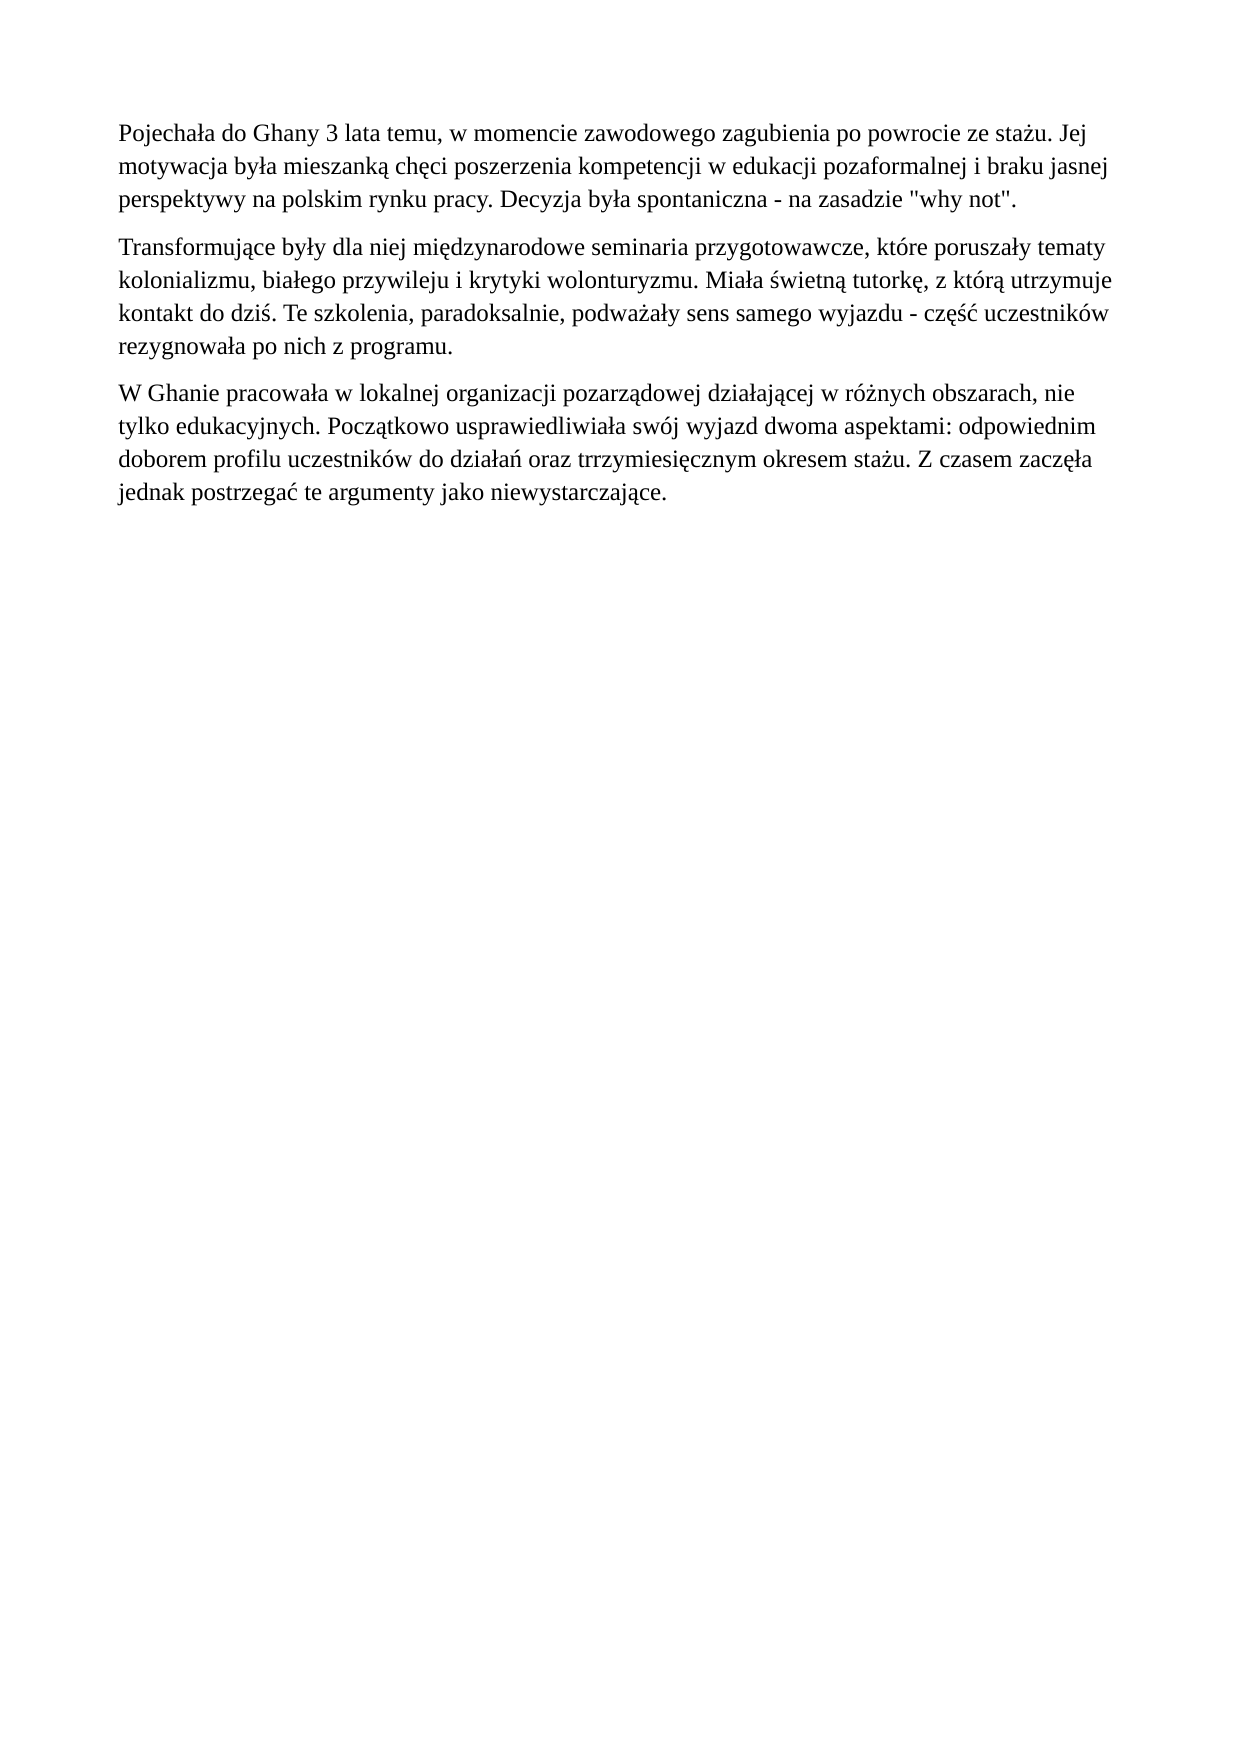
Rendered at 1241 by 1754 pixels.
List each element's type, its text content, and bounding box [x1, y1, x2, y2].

text Pojechała do Ghany 3 lata temu, w momencie zawodowego zagubienia po powrocie ze stażu. Jej motywacja była mieszanką chęci poszerzenia kompetencji w edukacji pozaformalnej i braku jasnej perspektywy na polskim rynku pracy. Decyzja była spontaniczna - na zasadzie "why not". [118, 118, 1122, 213]
text Transformujące były dla niej międzynarodowe seminaria przygotowawcze, które poruszały tematy kolonializmu, białego przywileju i krytyki wolonturyzmu. Miała świetną tutorkę, z którą utrzymuje kontakt do dziś. Te szkolenia, paradoksalnie, podważały sens samego wyjazdu - część uczestników rezygnowała po nich z programu. [118, 232, 1122, 359]
text W Ghanie pracowała w lokalnej organizacji pozarządowej działającej w różnych obszarach, nie tylko edukacyjnych. Początkowo usprawiedliwiała swój wyjazd dwoma aspektami: odpowiednim doborem profilu uczestników do działań oraz trrzymiesięcznym okresem stażu. Z czasem zaczęła jednak postrzegać te argumenty jako niewystarczające. [118, 378, 1122, 506]
